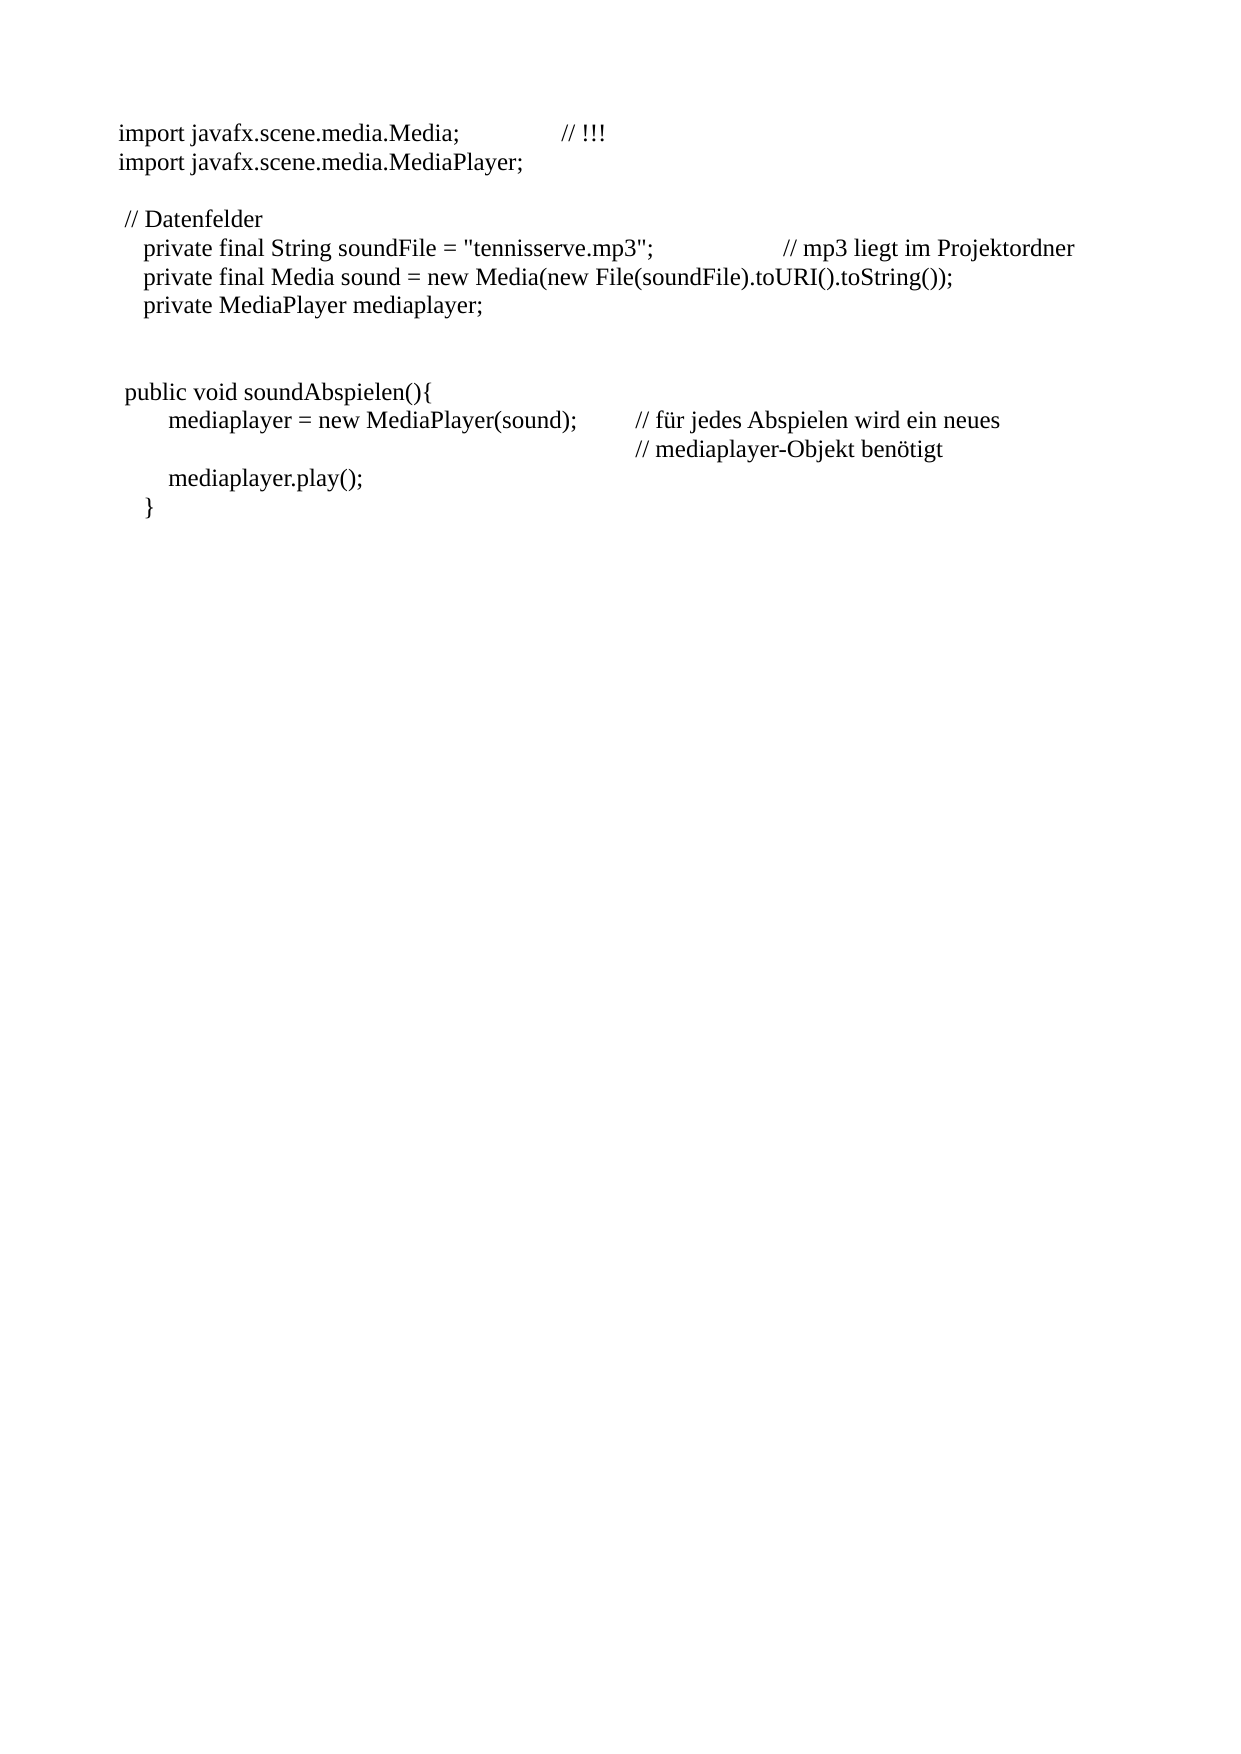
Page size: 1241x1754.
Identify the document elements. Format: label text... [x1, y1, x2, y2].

text public void soundAbspielen(){ [118, 377, 1122, 406]
text private final String soundFile = "tennisserve.mp3"; // mp3 liegt im Projektordner [118, 233, 1122, 262]
text import javafx.scene.media.MediaPlayer; [118, 147, 1122, 176]
text mediaplayer.play(); [118, 463, 1122, 492]
text // mediaplayer-Objekt benötigt [118, 434, 1122, 463]
text import javafx.scene.media.Media; // !!! [118, 118, 1122, 147]
text private MediaPlayer mediaplayer; [118, 291, 1122, 319]
text // Datenfelder [118, 204, 1122, 233]
text } [118, 492, 1122, 521]
text private final Media sound = new Media(new File(soundFile).toURI().toString()); [118, 262, 1122, 291]
text mediaplayer = new MediaPlayer(sound); // für jedes Abspielen wird ein neues [118, 406, 1122, 434]
